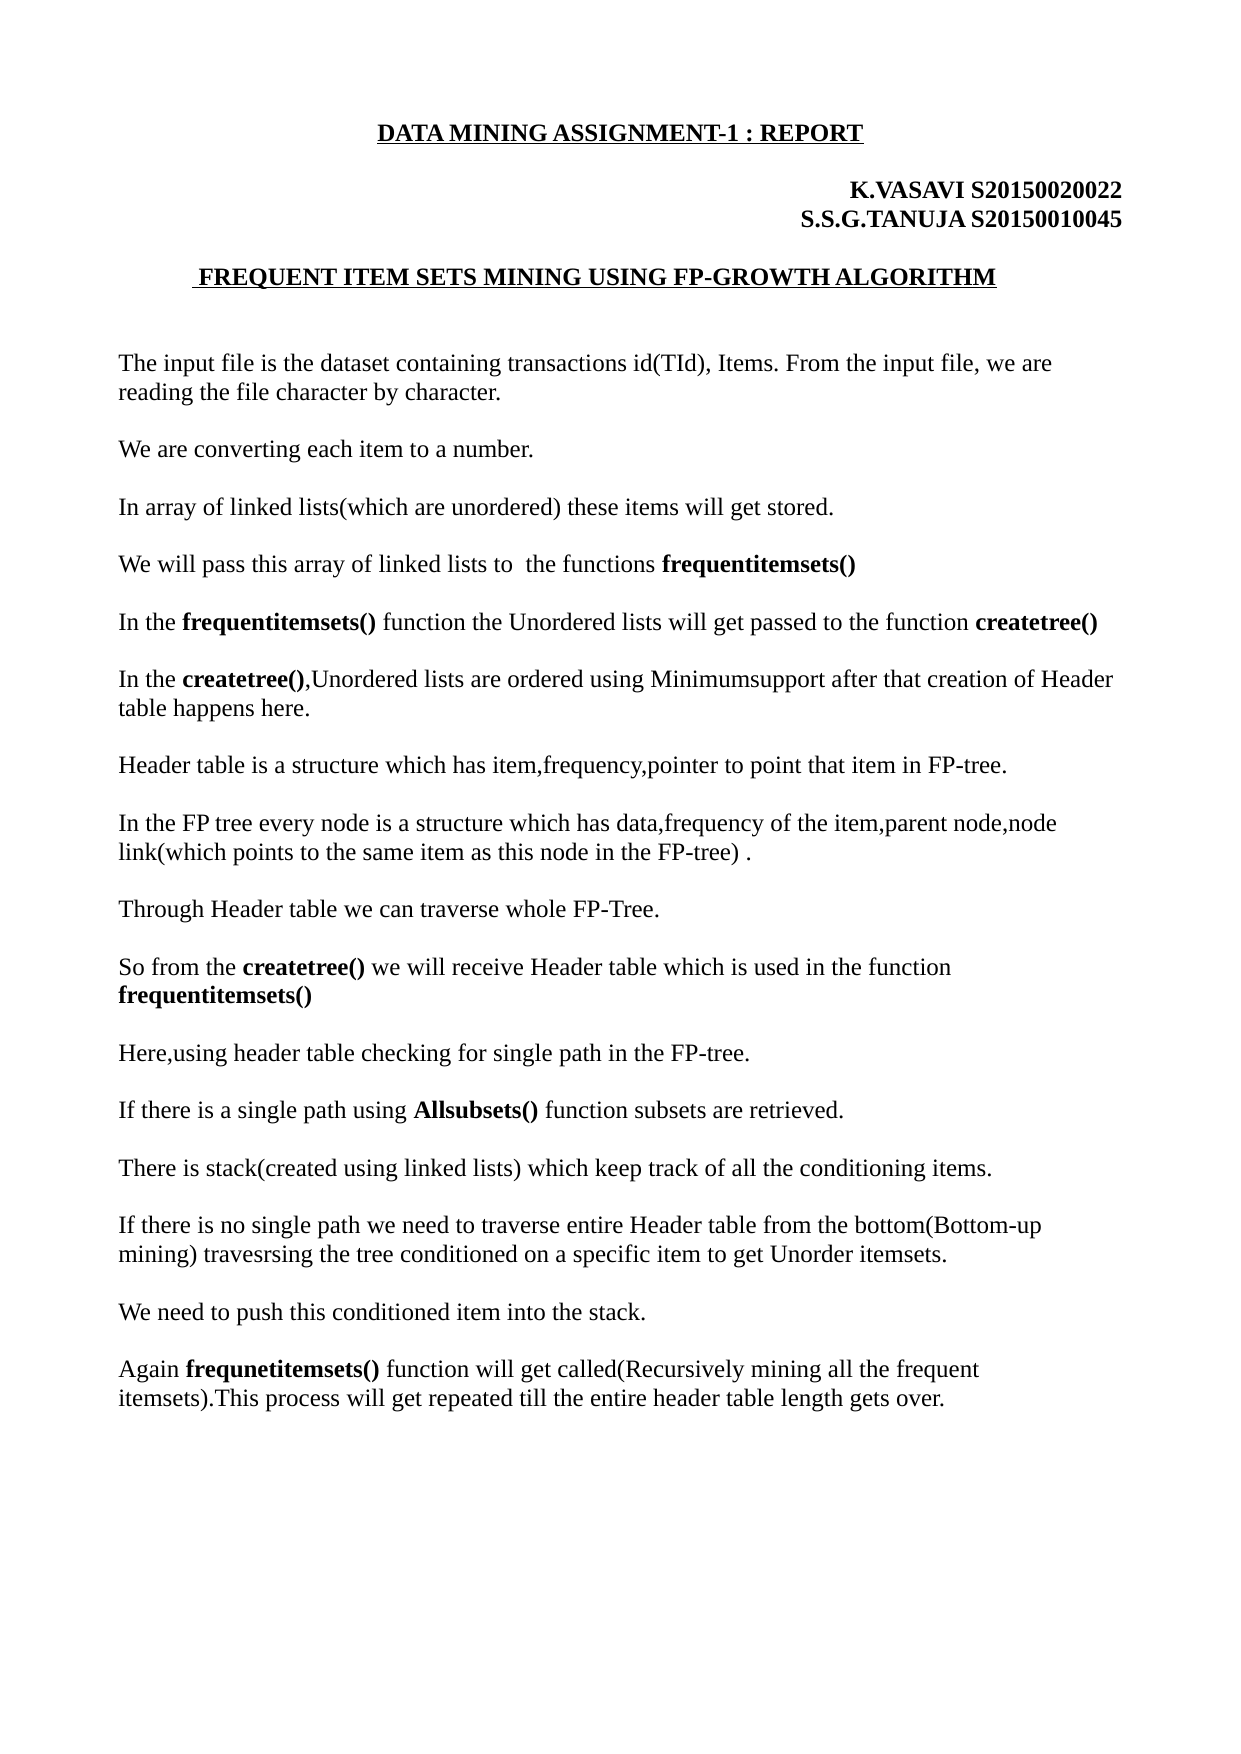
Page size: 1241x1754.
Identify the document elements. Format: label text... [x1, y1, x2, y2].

text Here,using header table checking for single path in the FP-tree. [118, 1038, 1122, 1067]
text In the FP tree every node is a structure which has data,frequency of the item,parent node,node link(which points to the same item as this node in the FP-tree) . [118, 808, 1122, 866]
text We need to push this conditioned item into the stack. [118, 1297, 1122, 1326]
text Again frequnetitemsets() function will get called(Recursively mining all the frequent itemsets).This process will get repeated till the entire header table length gets over. [118, 1354, 1122, 1412]
text So from the createtree() we will receive Header table which is used in the function frequentitemsets() [118, 952, 1122, 1009]
text We are converting each item to a number. [118, 434, 1122, 463]
text In the frequentitemsets() function the Unordered lists will get passed to the function createtree() [118, 607, 1122, 636]
text K.VASAVI S20150020022 [118, 176, 1122, 204]
text Header table is a structure which has item,frequency,pointer to point that item in FP-tree. [118, 751, 1122, 779]
text FREQUENT ITEM SETS MINING USING FP-GROWTH ALGORITHM [118, 262, 1122, 291]
text S.S.G.TANUJA S20150010045 [118, 204, 1122, 233]
text We will pass this array of linked lists to the functions frequentitemsets() [118, 549, 1122, 578]
text DATA MINING ASSIGNMENT-1 : REPORT [118, 118, 1122, 147]
text In the createtree(),Unordered lists are ordered using Minimumsupport after that creation of Header table happens here. [118, 664, 1122, 722]
text If there is no single path we need to traverse entire Header table from the bottom(Bottom-up mining) travesrsing the tree conditioned on a specific item to get Unorder itemsets. [118, 1211, 1122, 1268]
text Through Header table we can traverse whole FP-Tree. [118, 894, 1122, 923]
text In array of linked lists(which are unordered) these items will get stored. [118, 492, 1122, 521]
text There is stack(created using linked lists) which keep track of all the conditioning items. [118, 1153, 1122, 1182]
text If there is a single path using Allsubsets() function subsets are retrieved. [118, 1096, 1122, 1124]
text The input file is the dataset containing transactions id(TId), Items. From the input file, we are reading the file character by character. [118, 348, 1122, 406]
